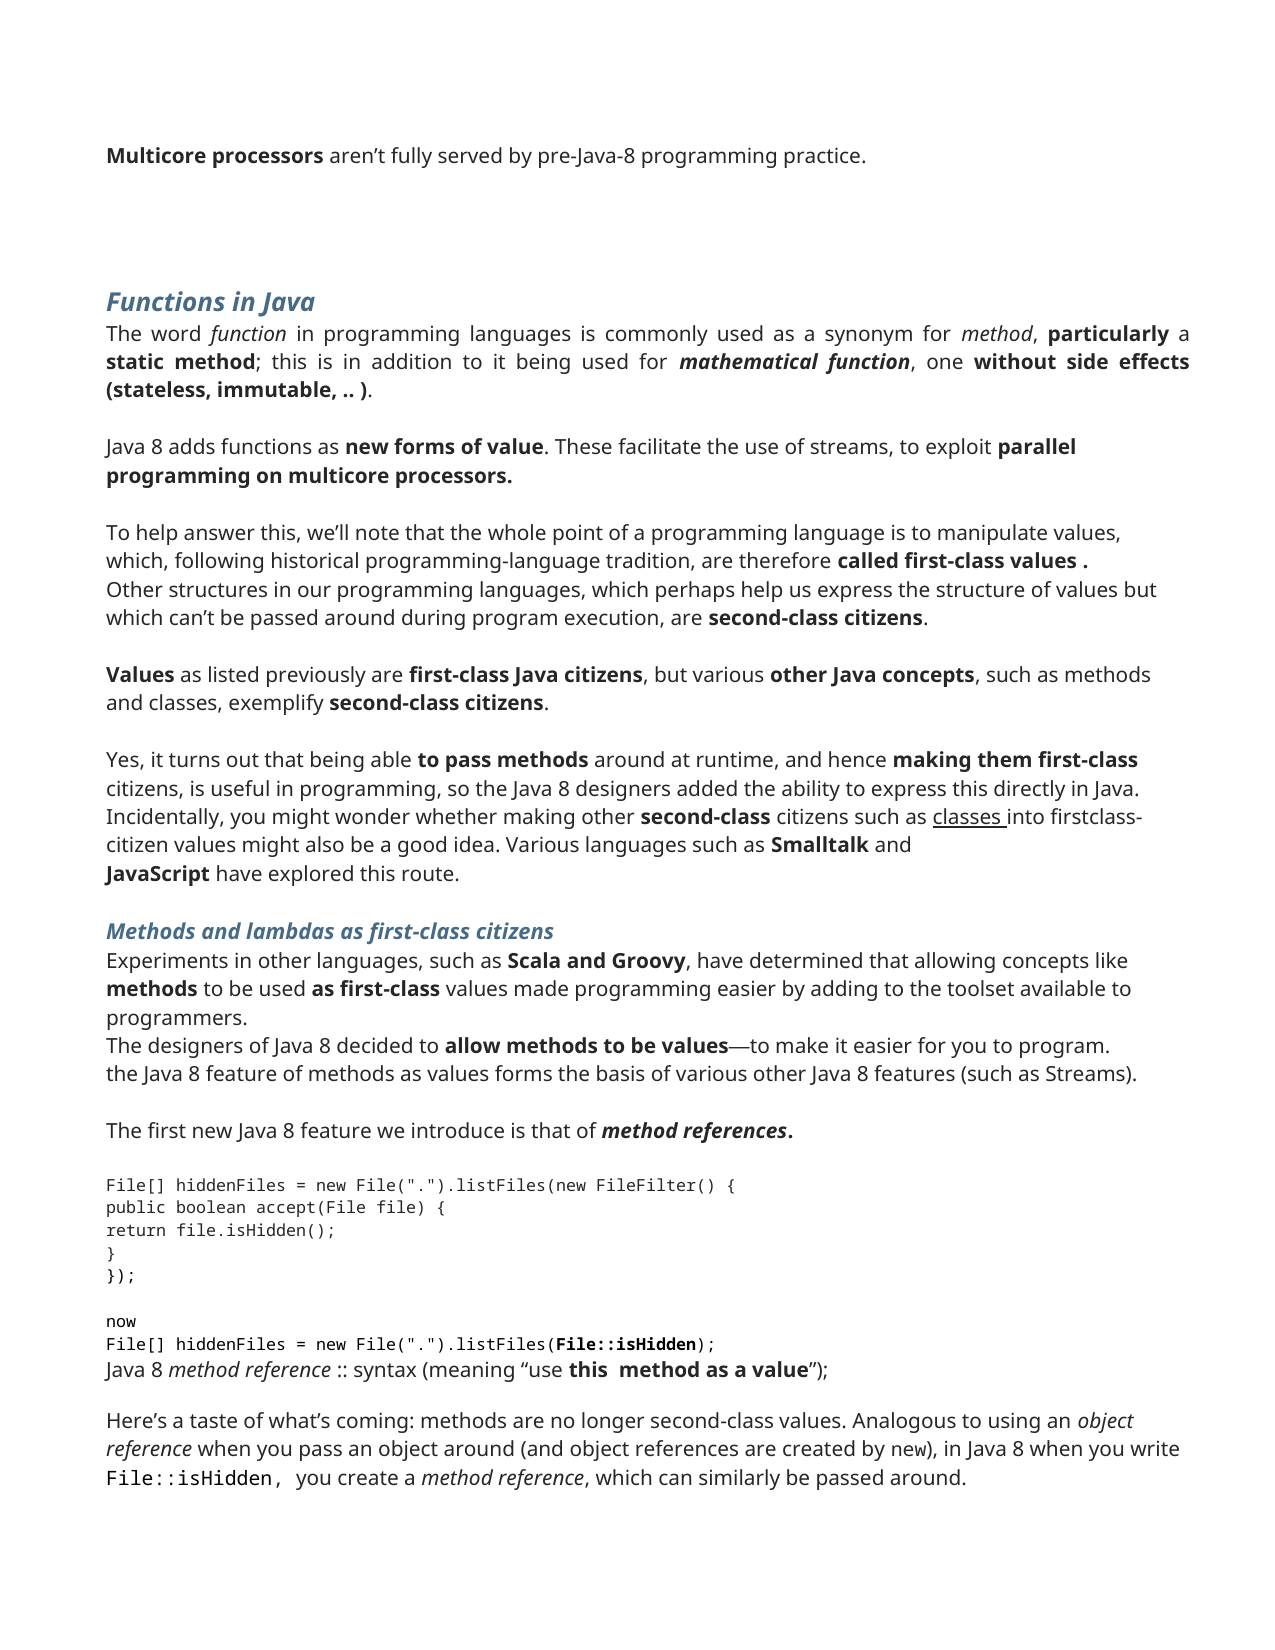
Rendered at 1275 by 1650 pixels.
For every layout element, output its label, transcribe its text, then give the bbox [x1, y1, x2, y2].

text JavaScript have explored this route. [106, 859, 1190, 887]
text File[] hiddenFiles = new File(".").listFiles(File::isHidden); [106, 1332, 1190, 1355]
text The word function in programming languages is commonly used as a synonym for method, particularly a static method; this is in addition to it being used for mathematical function, one without side effects (stateless, immutable, .. ). [106, 319, 1190, 404]
text Other structures in our programming languages, which perhaps help us express the structure of values but which can’t be passed around during program execution, are second-class citizens. [106, 575, 1190, 632]
text Experiments in other languages, such as Scala and Groovy, have determined that allowing concepts like methods to be used as first-class values made programming easier by adding to the toolset available to programmers. [106, 946, 1190, 1031]
text Multicore processors aren’t fully served by pre-Java-8 programming practice. [106, 141, 1190, 169]
text Java 8 adds functions as new forms of value. These facilitate the use of streams, to exploit parallel programming on multicore processors. [106, 432, 1190, 489]
text Functions in Java [106, 283, 1190, 319]
text Here’s a taste of what’s coming: methods are no longer second-class values. Analogous to using an object reference when you pass an object around (and object references are created by new), in Java 8 when you write File::isHidden, you create a method reference, which can similarly be passed around. [106, 1406, 1190, 1491]
text return file.isHidden(); [106, 1219, 1190, 1241]
text The first new Java 8 feature we introduce is that of method references. [106, 1116, 1190, 1145]
text File[] hiddenFiles = new File(".").listFiles(new FileFilter() { [106, 1173, 1190, 1196]
text Values as listed previously are first-class Java citizens, but various other Java concepts, such as methods and classes, exemplify second-class citizens. [106, 660, 1190, 717]
text the Java 8 feature of methods as values forms the basis of various other Java 8 features (such as Streams). [106, 1059, 1190, 1088]
text The designers of Java 8 decided to allow methods to be values—to make it easier for you to program. [106, 1031, 1190, 1059]
text To help answer this, we’ll note that the whole point of a programming language is to manipulate values, which, following historical programming-language tradition, are therefore called first-class values . [106, 518, 1190, 575]
text public boolean accept(File file) { [106, 1196, 1190, 1219]
text now [106, 1309, 1190, 1332]
text Java 8 method reference :: syntax (meaning “use this method as a value”); [106, 1355, 1190, 1383]
text Yes, it turns out that being able to pass methods around at runtime, and hence making them first-class citizens, is useful in programming, so the Java 8 designers added the ability to express this directly in Java. Incidentally, you might wonder whether making other second-class citizens such as classes into firstclass- citizen values might also be a good idea. Various languages such as Smalltalk and [106, 745, 1190, 859]
text Methods and lambdas as first-class citizens [106, 916, 1190, 946]
text }); [106, 1264, 1190, 1287]
text } [106, 1241, 1190, 1264]
